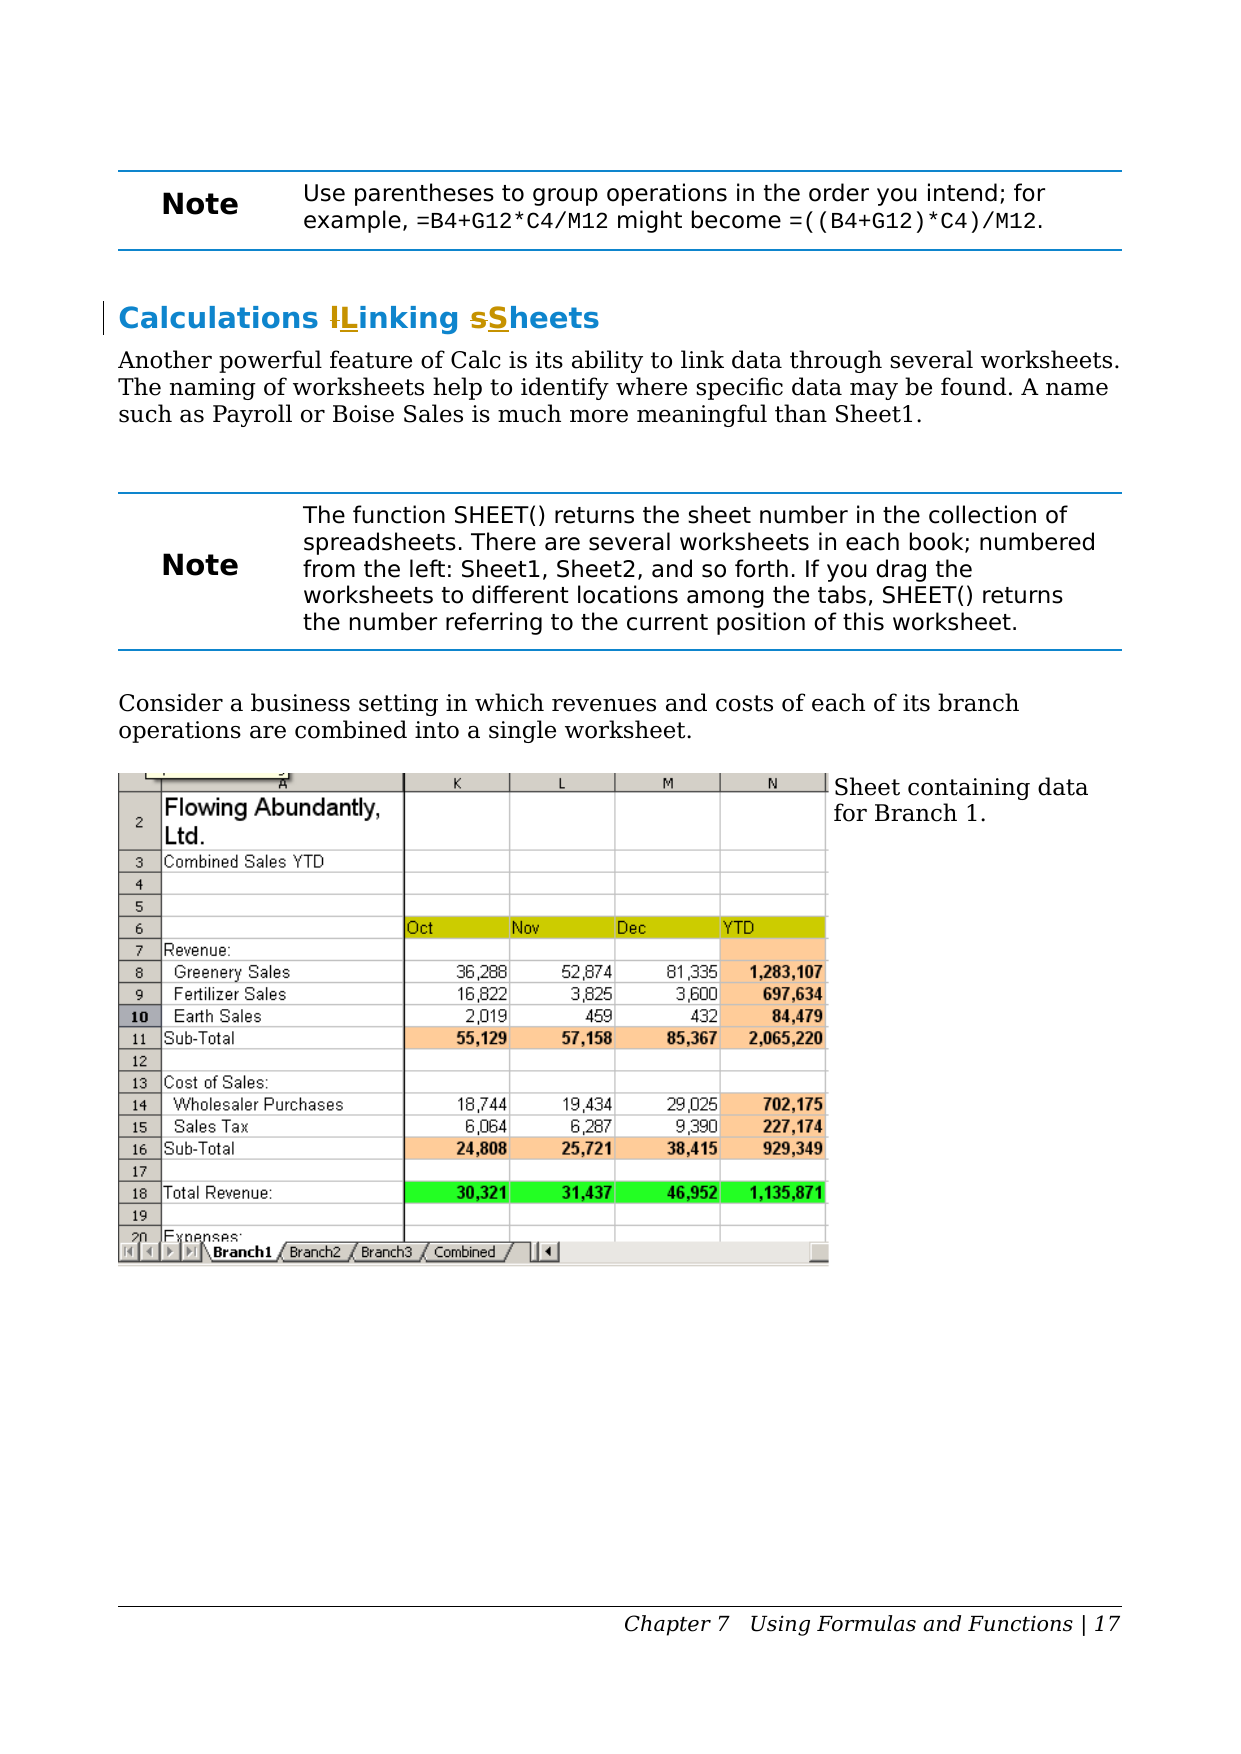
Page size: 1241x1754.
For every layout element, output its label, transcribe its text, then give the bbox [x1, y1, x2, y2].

table_header The function SHEET() returns the sheet number in the collection of spreadsheets. There are several worksheets in each book; numbered from the left: Sheet1, Sheet2, and so forth. If you drag the worksheets to different locations among the tabs, SHEET() returns the number referring to the current position of this worksheet. [281, 494, 1122, 649]
text Consider a business setting in which revenues and costs of each of its branch operations are combined into a single worksheet. [118, 690, 1122, 743]
picture [118, 773, 834, 1269]
table_header Note [118, 494, 281, 649]
table_header Note [118, 172, 281, 248]
table_header [118, 1269, 833, 1281]
subtitle Calculations Linking Sheets [118, 301, 1122, 335]
table_header Use parentheses to group operations in the order you intend; for example, =B4+G12*C4/M12 might become =((B4+G12)*C4)/M12. [281, 172, 1122, 248]
table_header Sheet containing data for Branch 1. [833, 774, 1119, 1281]
text Another powerful feature of Calc is its ability to link data through several worksheets. The naming of worksheets help to identify where specific data may be found. A name such as Payroll or Boise Sales is much more meaningful than Sheet1. [118, 348, 1122, 428]
